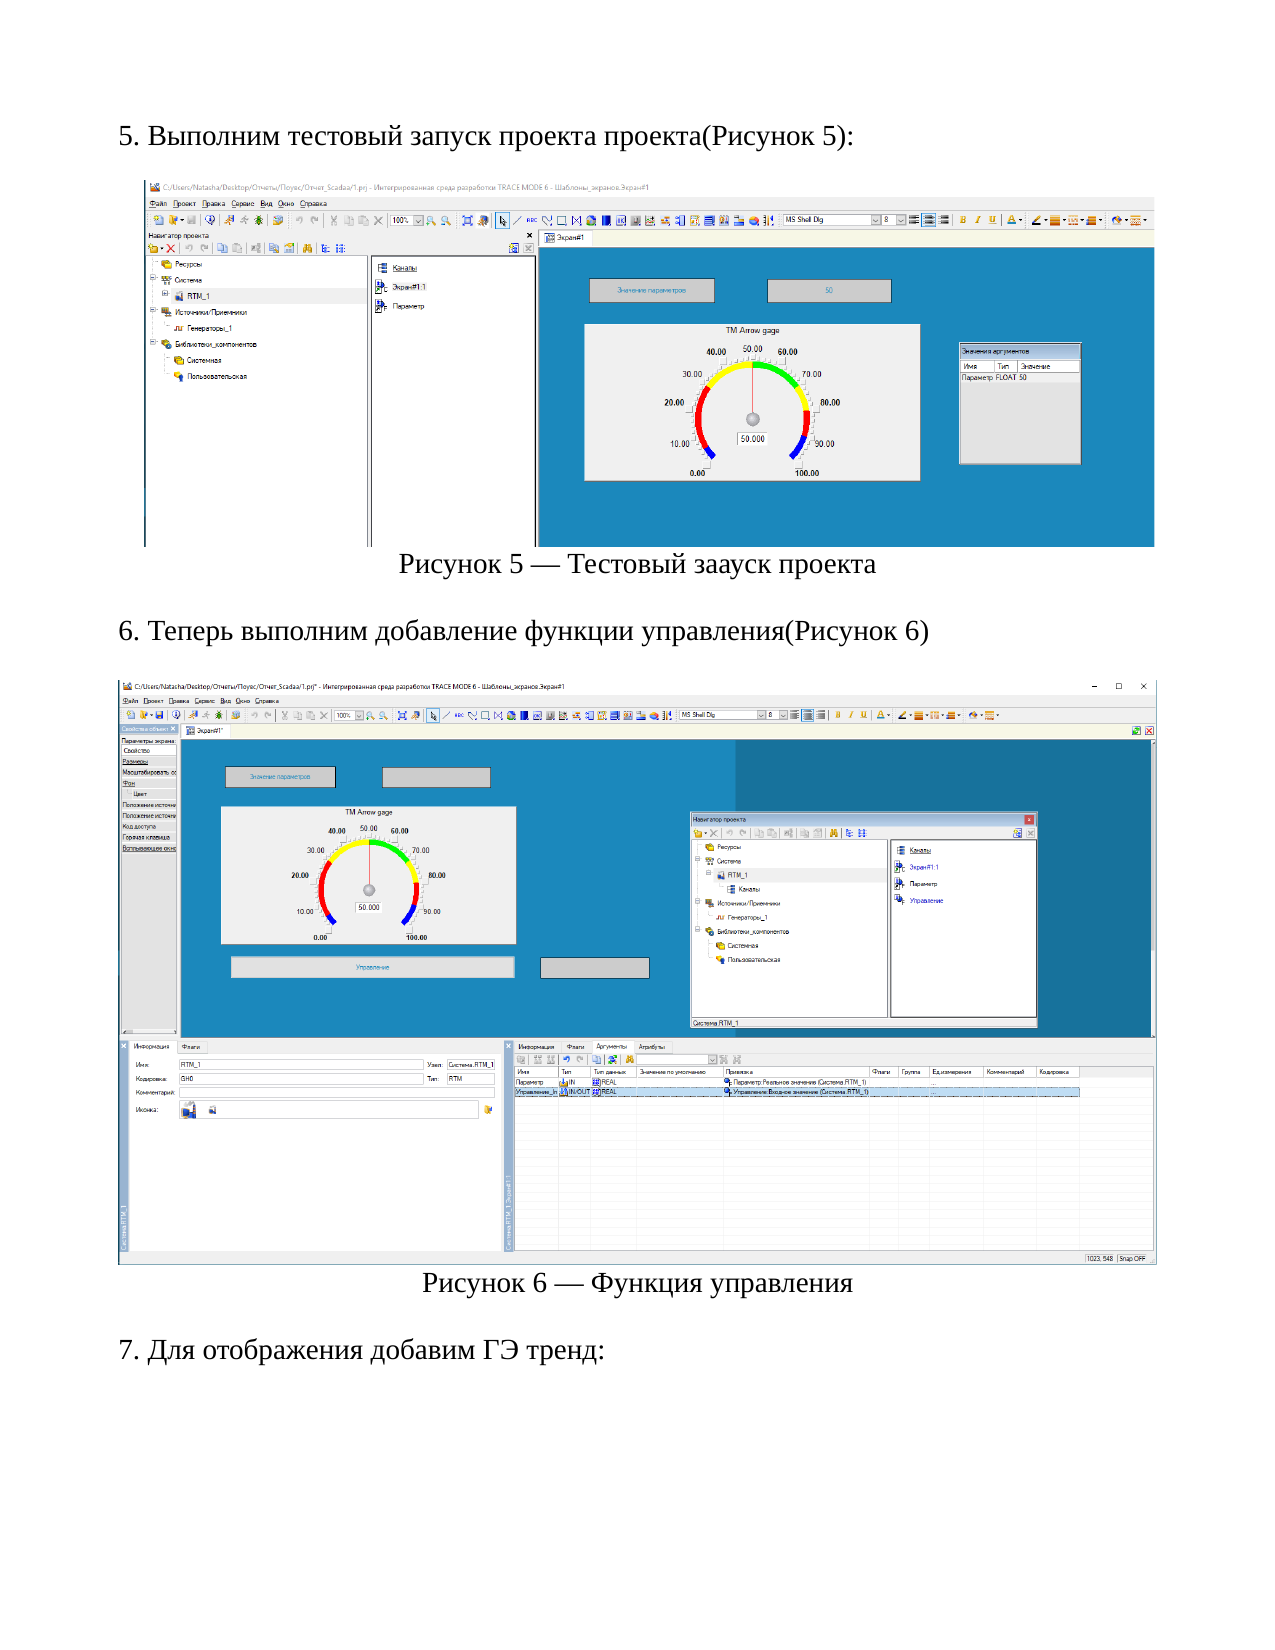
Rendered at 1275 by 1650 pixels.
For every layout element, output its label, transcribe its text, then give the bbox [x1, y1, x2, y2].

text 5. Выполним тестовый запуск проекта проекта(Рисунок 5): [118, 118, 1157, 152]
text 6. Теперь выполним добавление функции управления(Рисунок 6) [118, 613, 1157, 647]
text Рисунок 6 — Функция управления [118, 1265, 1157, 1298]
picture [118, 680, 1157, 1265]
text 7. Для отображения добавим ГЭ тренд: [118, 1332, 1157, 1366]
text Рисунок 5 — Тестовый заауск проекта [118, 152, 1157, 580]
picture [144, 180, 1155, 547]
